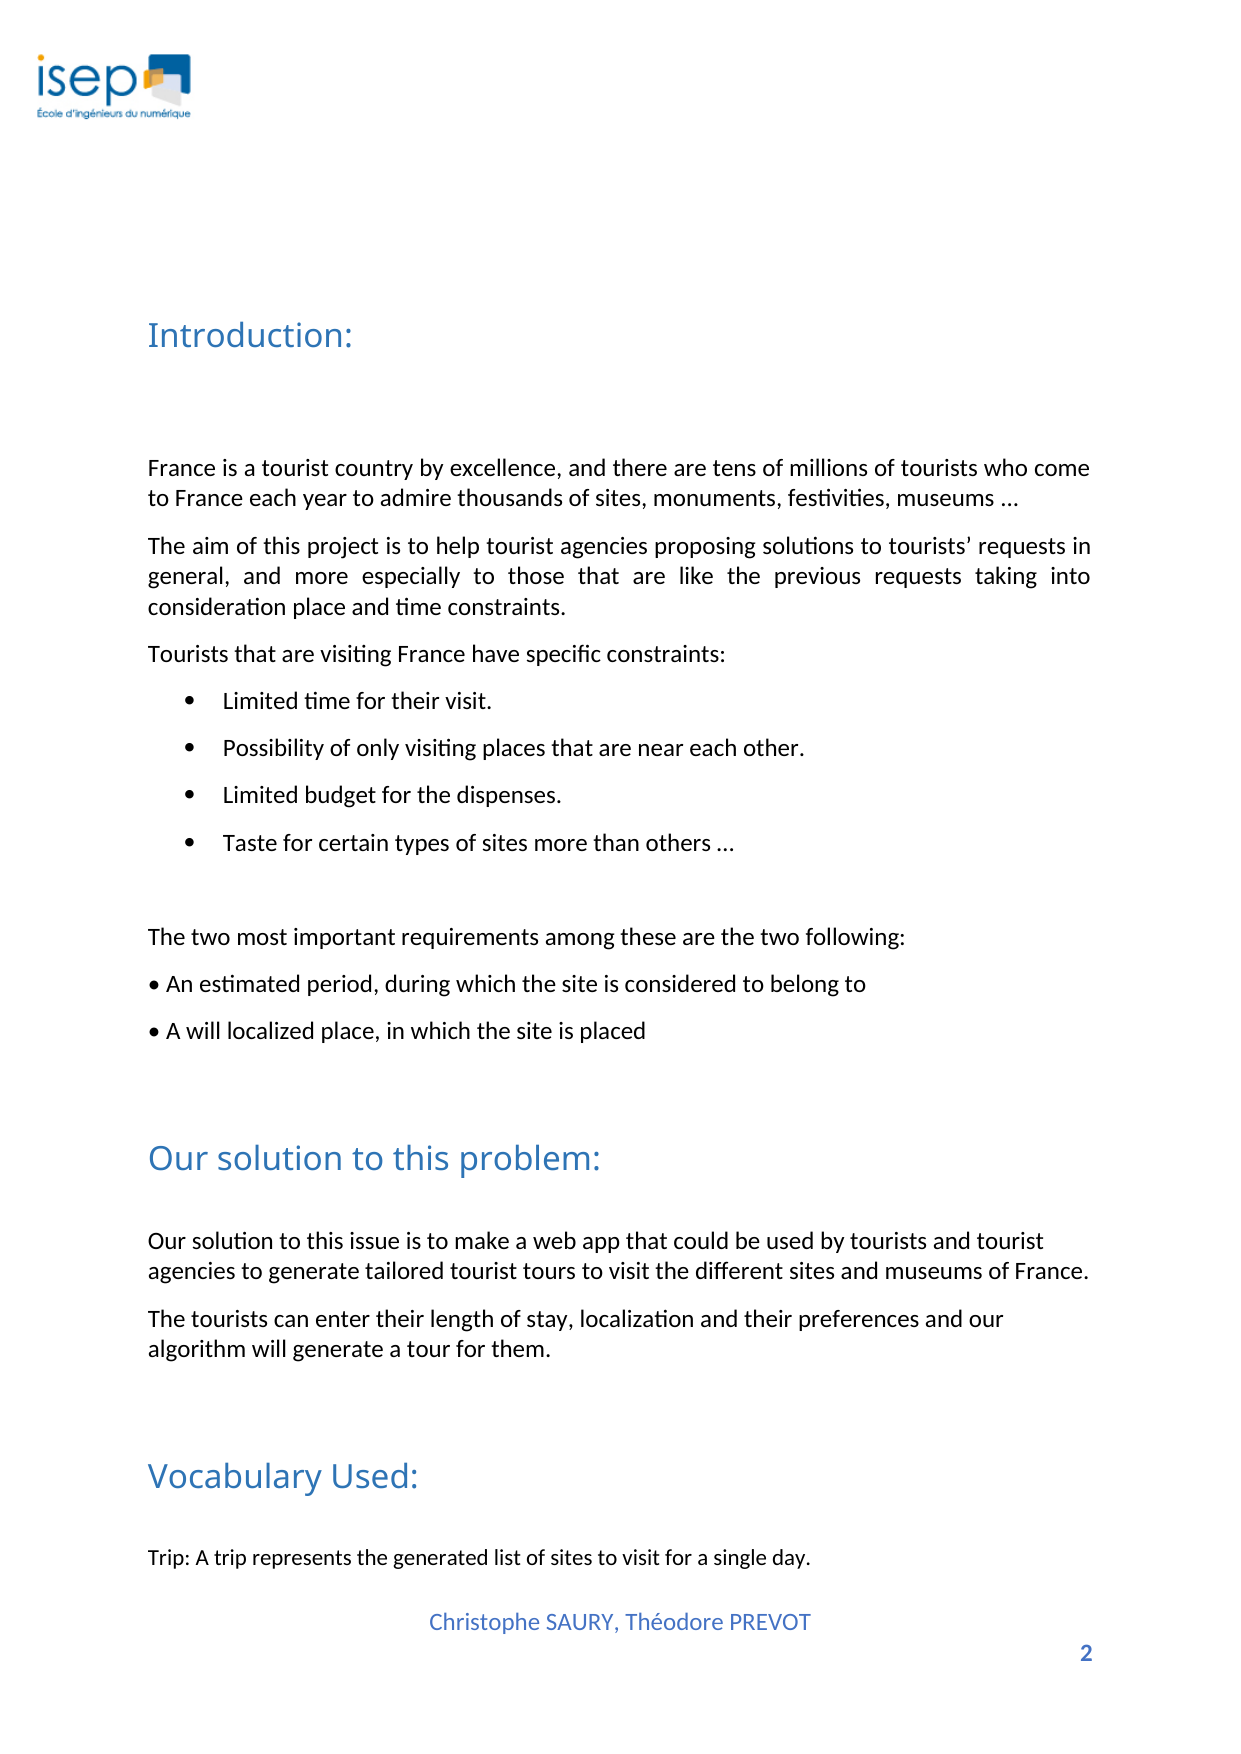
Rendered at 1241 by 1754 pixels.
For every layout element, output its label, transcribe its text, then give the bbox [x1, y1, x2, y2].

text Our solution to this issue is to make a web app that could be used by tourists and tourist agencies to generate tailored tourist tours to visit the different sites and museums of France. [148, 1225, 1093, 1286]
text The aim of this project is to help tourist agencies proposing solutions to tourists’ requests in general, and more especially to those that are like the previous requests taking into consideration place and time constraints. [148, 530, 1093, 621]
subtitle Our solution to this problem: [148, 1135, 1093, 1180]
list Possibility of only visiting places that are near each other. [185, 732, 1093, 763]
text The tourists can enter their length of stay, localization and their preferences and our algorithm will generate a tour for them. [148, 1303, 1093, 1364]
text The two most important requirements among these are the two following: [148, 921, 1093, 952]
list Limited time for their visit. [185, 685, 1093, 716]
text • A will localized place, in which the site is placed [148, 1016, 1093, 1046]
text Trip: A trip represents the generated list of sites to visit for a single day. [148, 1543, 1093, 1571]
subtitle Vocabulary Used: [148, 1453, 1093, 1498]
subtitle Introduction: [148, 312, 1093, 357]
text France is a tourist country by excellence, and there are tens of millions of tourists who come to France each year to admire thousands of sites, monuments, festivities, museums ... [148, 452, 1093, 513]
list Taste for certain types of sites more than others … [185, 827, 1093, 857]
text • An estimated period, during which the site is considered to belong to [148, 968, 1093, 999]
text Tourists that are visiting France have specific constraints: [148, 638, 1093, 668]
list Limited budget for the dispenses. [185, 779, 1093, 810]
